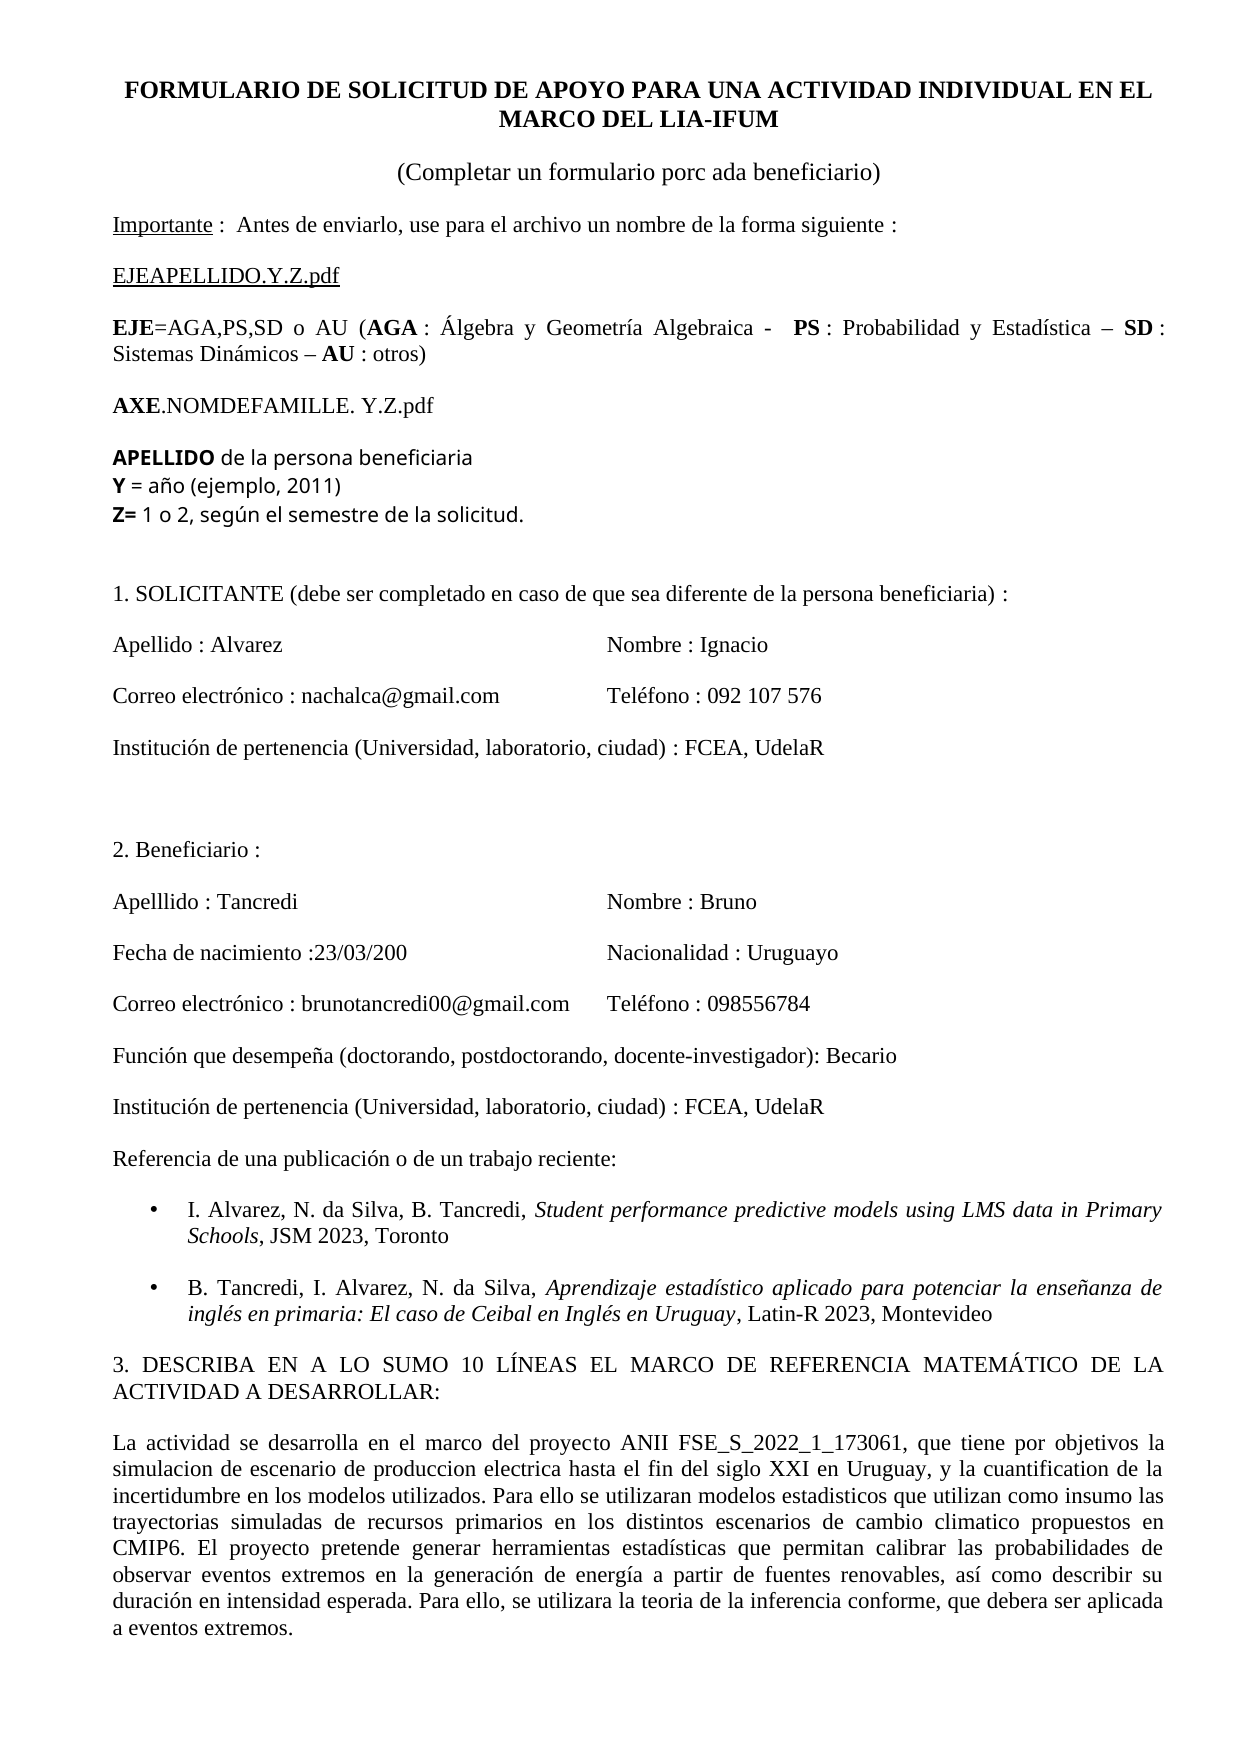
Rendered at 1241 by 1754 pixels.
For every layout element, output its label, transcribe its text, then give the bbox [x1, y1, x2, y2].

text Importante : Antes de enviarlo, use para el archivo un nombre de la forma siguiente : [112, 211, 1165, 238]
text 2. Beneficiario : [112, 836, 1165, 863]
text (Completar un formulario porc ada beneficiario) [112, 157, 1165, 186]
text 3. DESCRIBA EN A LO SUMO 10 LÍNEAS EL MARCO DE REFERENCIA MATEMÁTICO DE LA ACTIVIDAD A DESARROLLAR: [112, 1351, 1165, 1404]
text Apellido : Alvarez Nombre : Ignacio [112, 631, 1165, 657]
text FORMULARIO DE SOLICITUD DE APOYO PARA UNA ACTIVIDAD INDIVIDUAL EN EL MARCO DEL LIA-IFUM [112, 75, 1165, 132]
text AXE.NOMDEFAMILLE. Y.Z.pdf [112, 392, 1165, 418]
list I. Alvarez, N. da Silva, B. Tancredi, Student performance predictive models using LMS data in Primary Schools, JSM 2023, Toronto [150, 1196, 1165, 1249]
text Fecha de nacimiento :23/03/200 Nacionalidad : Uruguayo [112, 939, 1165, 966]
text EJE=AGA,PS,SD o AU (AGA : Álgebra y Geometría Algebraica - PS : Probabilidad y Estadística – SD : Sistemas Dinámicos – AU : otros) [112, 314, 1165, 367]
text Apelllido : Tancredi Nombre : Bruno [112, 888, 1165, 914]
text Institución de pertenencia (Universidad, laboratorio, ciudad) : FCEA, UdelaR [112, 734, 1165, 760]
text APELLIDO de la persona beneficiaria [112, 443, 1165, 471]
text Z= 1 o 2, según el semestre de la solicitud. [112, 500, 1165, 528]
text Correo electrónico : nachalca@gmail.com Teléfono : 092 107 576 [112, 682, 1165, 709]
text Correo electrónico : brunotancredi00@gmail.com Teléfono : 098556784 [112, 991, 1165, 1017]
text Referencia de una publicación o de un trabajo reciente: [112, 1144, 1165, 1171]
text EJEAPELLIDO.Y.Z.pdf [112, 263, 1165, 289]
text Función que desempeña (doctorando, postdoctorando, docente-investigador): Becario [112, 1042, 1165, 1068]
list B. Tancredi, I. Alvarez, N. da Silva, Aprendizaje estadístico aplicado para potenciar la enseñanza de inglés en primaria: El caso de Ceibal en Inglés en Uruguay, Latin-R 2023, Montevideo [150, 1274, 1165, 1326]
text 1. SOLICITANTE (debe ser completado en caso de que sea diferente de la persona beneficiaria) : [112, 580, 1165, 606]
text Y = año (ejemplo, 2011) [112, 471, 1165, 500]
text Institución de pertenencia (Universidad, laboratorio, ciudad) : FCEA, UdelaR [112, 1093, 1165, 1119]
text La actividad se desarrolla en el marco del proyecto ANII FSE_S_2022_1_173061, que tiene por objetivos la simulacion de escenario de produccion electrica hasta el fin del siglo XXI en Uruguay, y la cuantification de la incertidumbre en los modelos utilizados. Para ello se utilizaran modelos estadisticos que utilizan como insumo las trayectorias simuladas de recursos primarios en los distintos escenarios de cambio climatico propuestos en CMIP6. El proyecto pretende generar herramientas estadísticas que permitan calibrar las probabilidades de observar eventos extremos en la generación de energía a partir de fuentes renovables, así como describir su duración en intensidad esperada. Para ello, se utilizara la teoria de la inferencia conforme, que debera ser aplicada a eventos extremos. [112, 1429, 1165, 1640]
